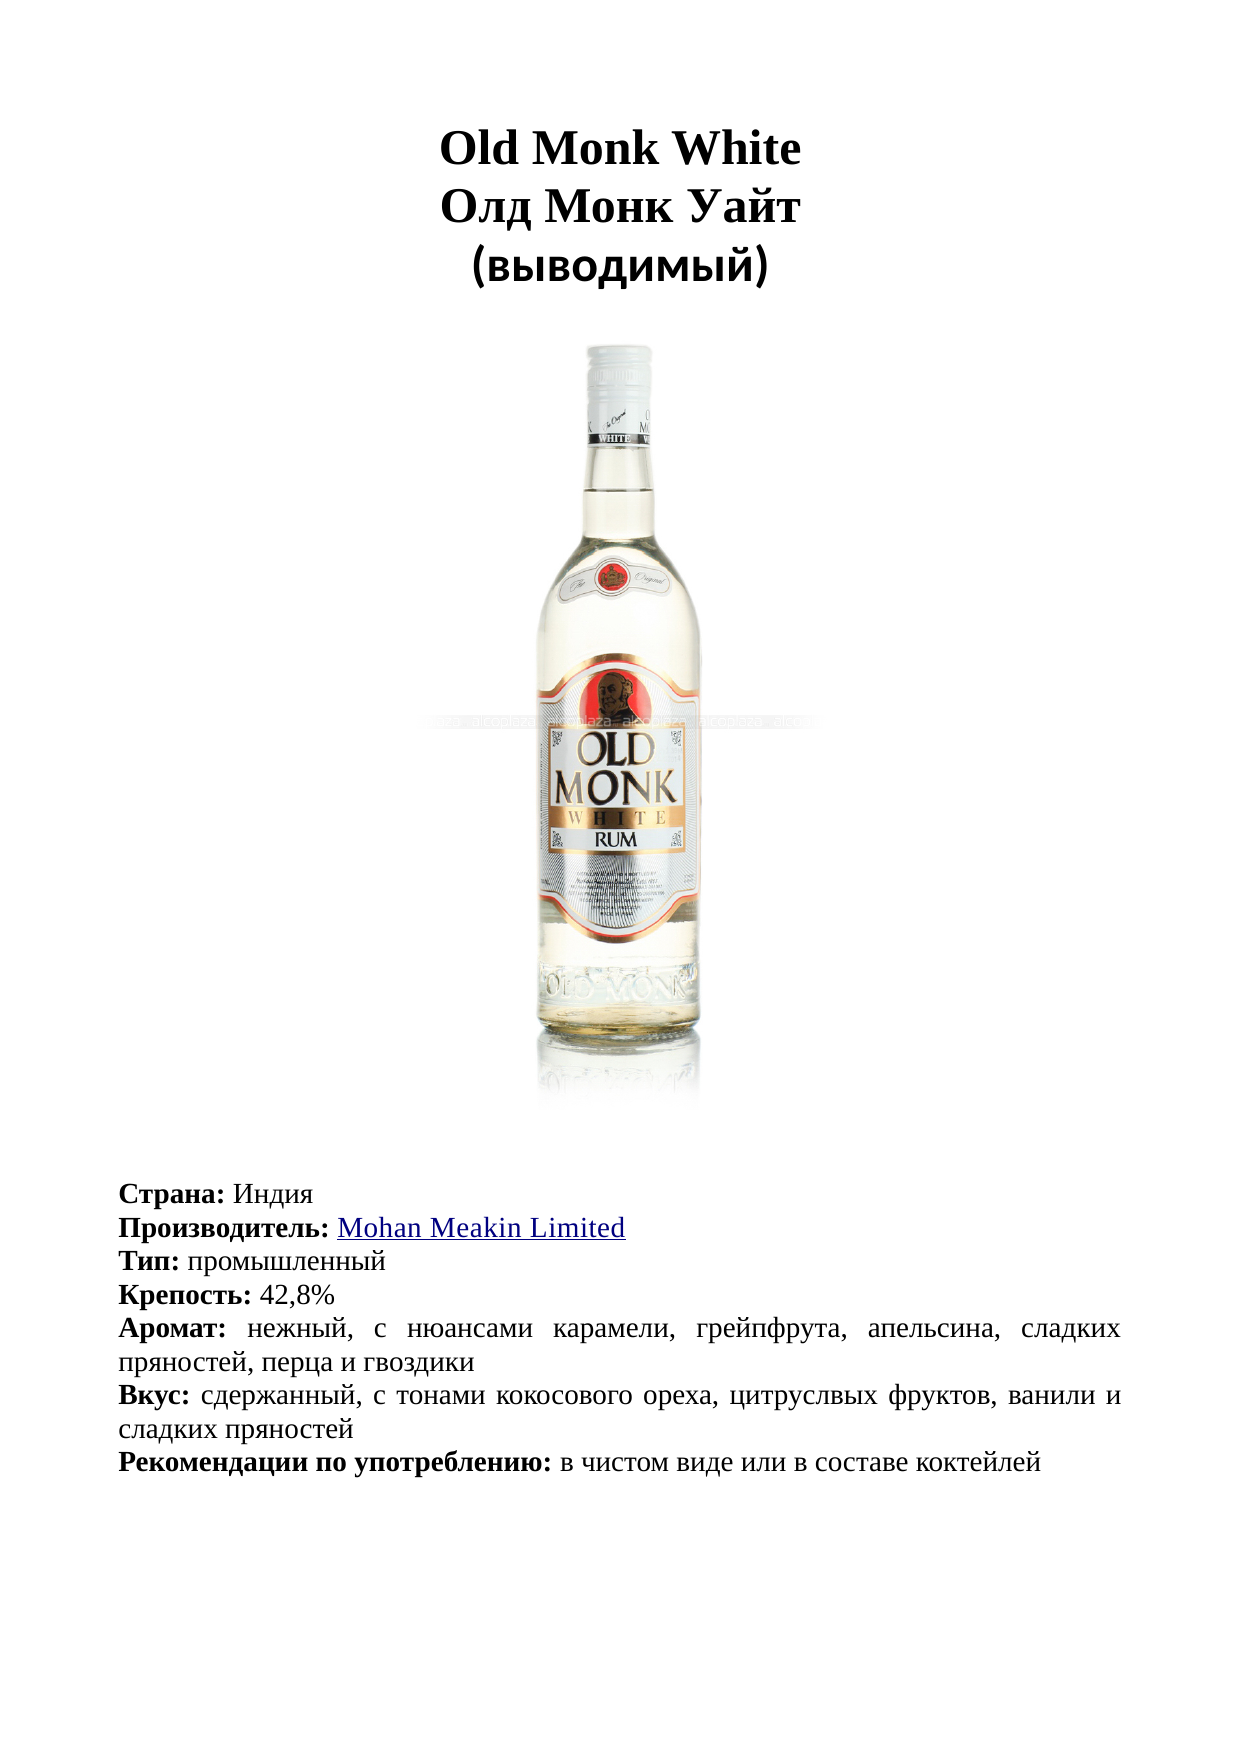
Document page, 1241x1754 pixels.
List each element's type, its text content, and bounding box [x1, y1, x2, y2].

text Тип: промышленный [118, 1243, 1122, 1277]
text Крепость: 42,8% [118, 1277, 1122, 1310]
text (выводимый) [118, 233, 1122, 294]
text Олд Монк Уайт [118, 176, 1122, 233]
text Рекомендации по употреблению: в чистом виде или в составе коктейлей [118, 1444, 1122, 1478]
text Аромат: нежный, с нюансами карамели, грейпфрута, апельсина, сладких пряностей, перца и гвоздики [118, 1310, 1122, 1377]
text Производитель: Mohan Meakin Limited [118, 1210, 1122, 1243]
text Страна: Индия [118, 1176, 1122, 1210]
text Вкус: сдержанный, с тонами кокосового ореха, цитруслвых фруктов, ванили и сладких пряностей [118, 1377, 1122, 1444]
text Old Monk White [118, 118, 1122, 176]
